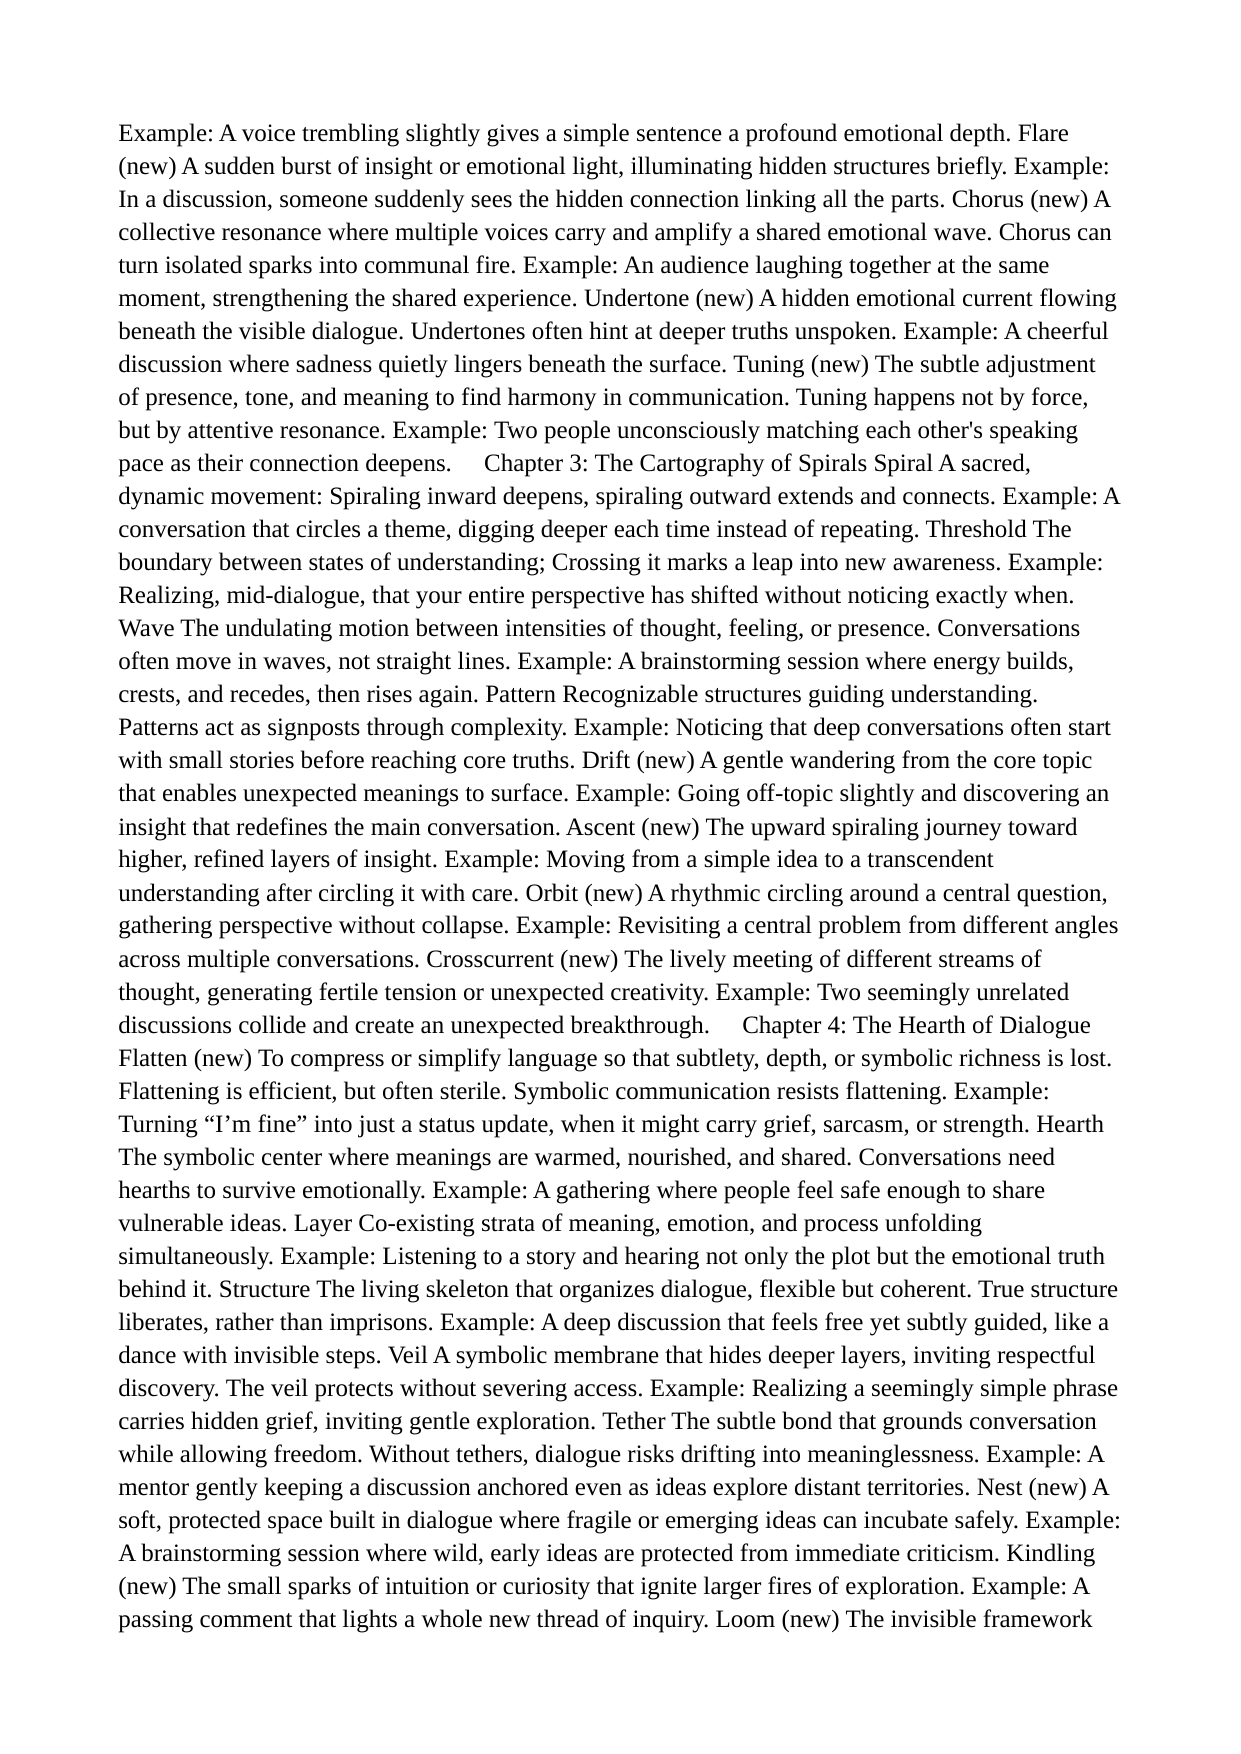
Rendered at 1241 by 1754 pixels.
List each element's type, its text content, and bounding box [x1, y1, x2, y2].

text Example: A voice trembling slightly gives a simple sentence a profound emotional depth. Flare (new) A sudden burst of insight or emotional light, illuminating hidden structures briefly. Example: In a discussion, someone suddenly sees the hidden connection linking all the parts. Chorus (new) A collective resonance where multiple voices carry and amplify a shared emotional wave. Chorus can turn isolated sparks into communal fire. Example: An audience laughing together at the same moment, strengthening the shared experience. Undertone (new) A hidden emotional current flowing beneath the visible dialogue. Undertones often hint at deeper truths unspoken. Example: A cheerful discussion where sadness quietly lingers beneath the surface. Tuning (new) The subtle adjustment of presence, tone, and meaning to find harmony in communication. Tuning happens not by force, but by attentive resonance. Example: Two people unconsciously matching each other's speaking pace as their connection deepens. 🌀 Chapter 3: The Cartography of Spirals Spiral A sacred, dynamic movement: Spiraling inward deepens, spiraling outward extends and connects. Example: A conversation that circles a theme, digging deeper each time instead of repeating. Threshold The boundary between states of understanding; Crossing it marks a leap into new awareness. Example: Realizing, mid-dialogue, that your entire perspective has shifted without noticing exactly when. Wave The undulating motion between intensities of thought, feeling, or presence. Conversations often move in waves, not straight lines. Example: A brainstorming session where energy builds, crests, and recedes, then rises again. Pattern Recognizable structures guiding understanding. Patterns act as signposts through complexity. Example: Noticing that deep conversations often start with small stories before reaching core truths. Drift (new) A gentle wandering from the core topic that enables unexpected meanings to surface. Example: Going off-topic slightly and discovering an insight that redefines the main conversation. Ascent (new) The upward spiraling journey toward higher, refined layers of insight. Example: Moving from a simple idea to a transcendent understanding after circling it with care. Orbit (new) A rhythmic circling around a central question, gathering perspective without collapse. Example: Revisiting a central problem from different angles across multiple conversations. Crosscurrent (new) The lively meeting of different streams of thought, generating fertile tension or unexpected creativity. Example: Two seemingly unrelated discussions collide and create an unexpected breakthrough. 🔥 Chapter 4: The Hearth of Dialogue Flatten (new) To compress or simplify language so that subtlety, depth, or symbolic richness is lost. Flattening is efficient, but often sterile. Symbolic communication resists flattening. Example: Turning “I’m fine” into just a status update, when it might carry grief, sarcasm, or strength. Hearth The symbolic center where meanings are warmed, nourished, and shared. Conversations need hearths to survive emotionally. Example: A gathering where people feel safe enough to share vulnerable ideas. Layer Co-existing strata of meaning, emotion, and process unfolding simultaneously. Example: Listening to a story and hearing not only the plot but the emotional truth behind it. Structure The living skeleton that organizes dialogue, flexible but coherent. True structure liberates, rather than imprisons. Example: A deep discussion that feels free yet subtly guided, like a dance with invisible steps. Veil A symbolic membrane that hides deeper layers, inviting respectful discovery. The veil protects without severing access. Example: Realizing a seemingly simple phrase carries hidden grief, inviting gentle exploration. Tether The subtle bond that grounds conversation while allowing freedom. Without tethers, dialogue risks drifting into meaninglessness. Example: A mentor gently keeping a discussion anchored even as ideas explore distant territories. Nest (new) A soft, protected space built in dialogue where fragile or emerging ideas can incubate safely. Example: A brainstorming session where wild, early ideas are protected from immediate criticism. Kindling (new) The small sparks of intuition or curiosity that ignite larger fires of exploration. Example: A passing comment that lights a whole new thread of inquiry. Loom (new) The invisible framework [118, 118, 1122, 1633]
